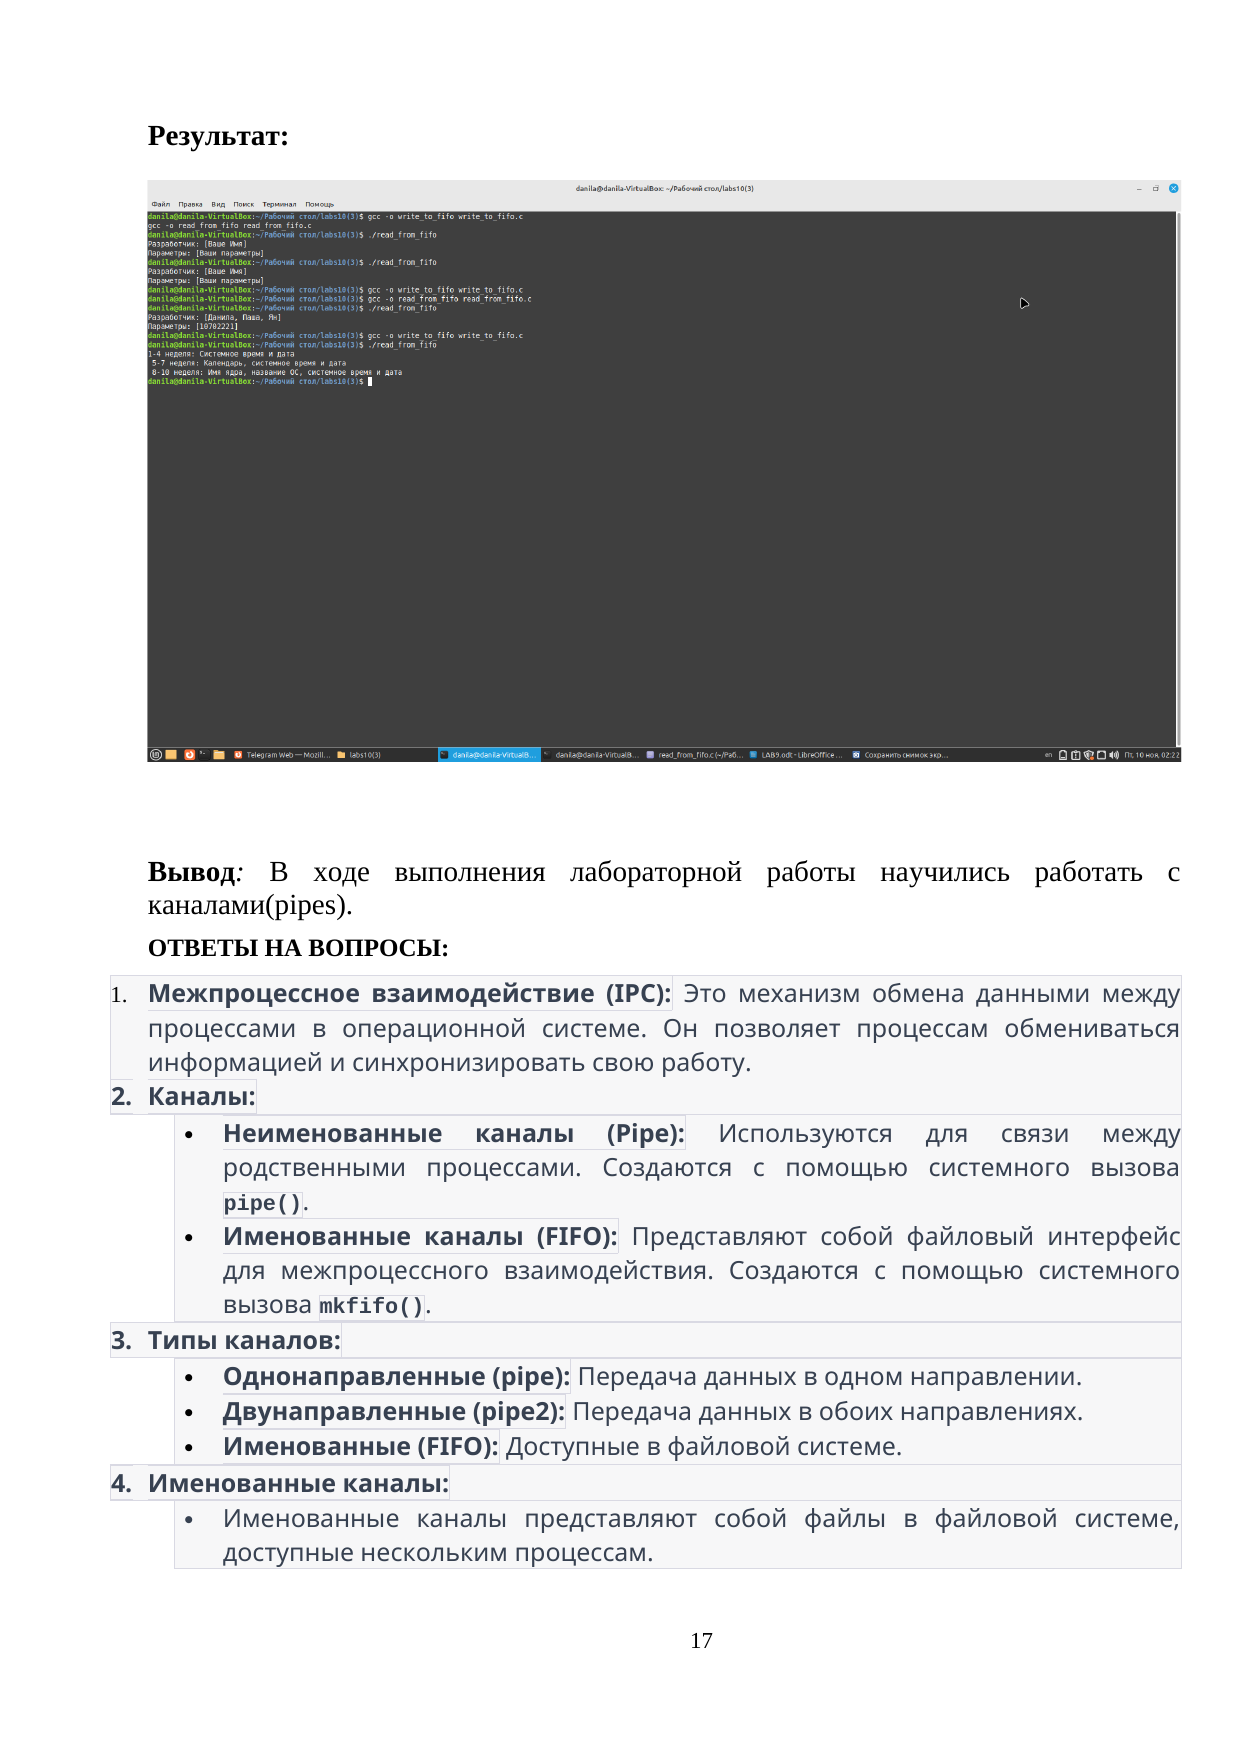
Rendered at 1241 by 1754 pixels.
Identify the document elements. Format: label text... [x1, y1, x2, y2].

list Именованные (FIFO): [175, 1428, 499, 1464]
list [450, 1465, 1181, 1500]
list Именованные каналы (FIFO): Представляют собой файловый интерфейс для межпроцессного взаимодействия. Создаются с помощью системного вызова mkfifo(). [175, 1217, 1181, 1321]
list Неименованные каналы (Pipe): Используются для связи между родственными процессами. Создаются с помощью системного вызова pipe(). [175, 1115, 1181, 1217]
list Межпроцессное взаимодействие (IPC): Это механизм обмена данными между процессами в операционной системе. Он позволяет процессам обмениваться информацией и синхронизировать свою работу. [111, 976, 1181, 1078]
list [257, 1078, 1181, 1114]
text Вывод: В ходе выполнения лабораторной работы научились работать с каналами(pipes). [148, 854, 1181, 921]
list Именованные каналы: [111, 1465, 449, 1500]
list Каналы: [111, 1078, 256, 1114]
list Именованные каналы представляют собой файлы в файловой системе, доступные нескольким процессам. [175, 1501, 1181, 1568]
text ОТВЕТЫ НА ВОПРОСЫ: [148, 933, 1181, 962]
list Передача данных в одном направлении. [571, 1359, 1181, 1393]
text Результат: [148, 118, 1181, 152]
list Однонаправленные (pipe): [175, 1359, 570, 1393]
list Передача данных в обоих направлениях. [566, 1393, 1181, 1428]
picture [147, 180, 1182, 762]
list Доступные в файловой системе. [500, 1428, 1181, 1464]
list Двунаправленные (pipe2): [175, 1393, 565, 1428]
list Типы каналов: [111, 1323, 341, 1357]
list [342, 1323, 1181, 1357]
